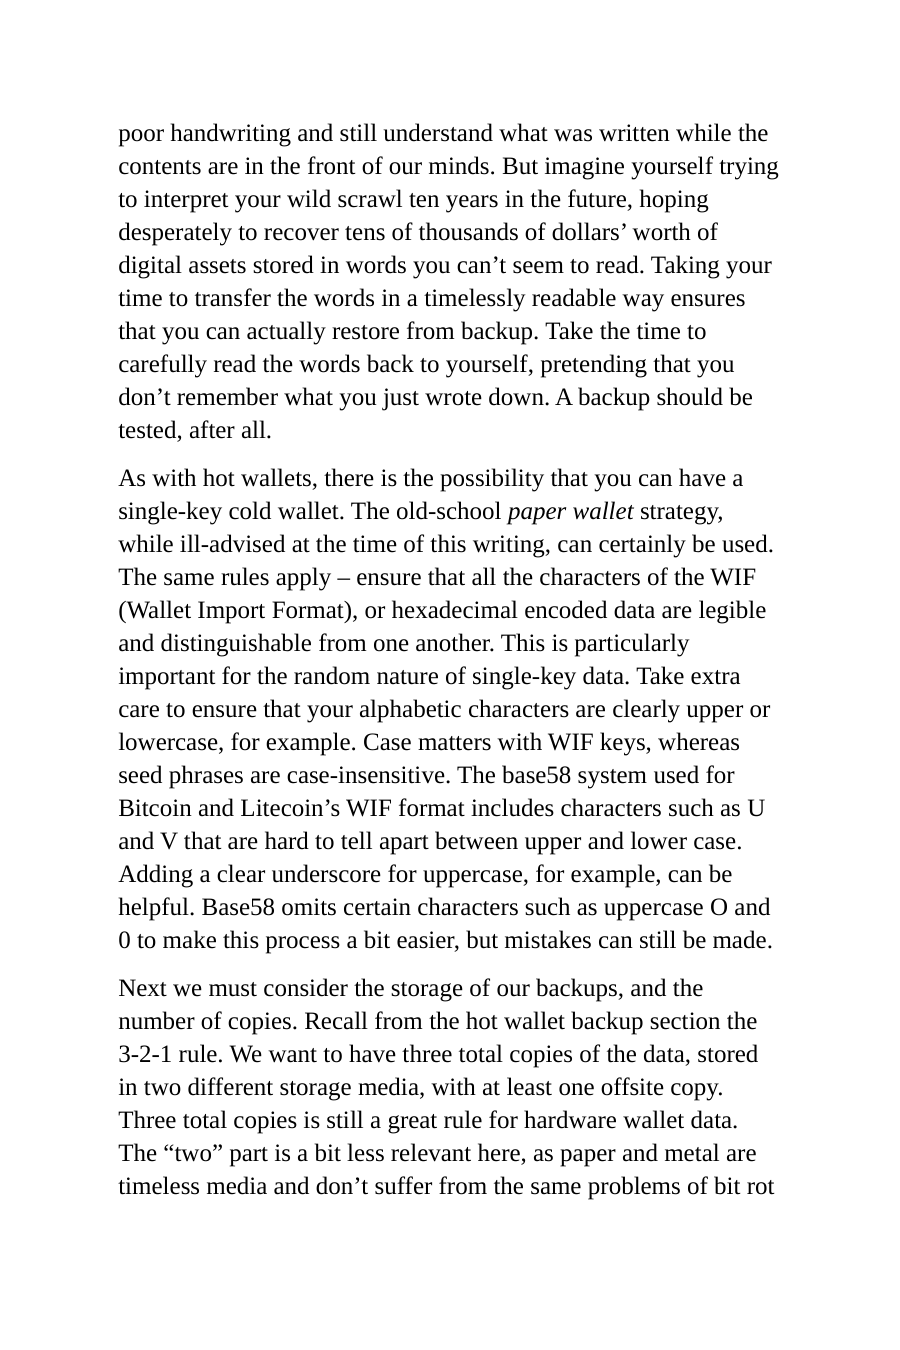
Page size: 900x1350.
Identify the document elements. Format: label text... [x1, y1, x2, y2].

text poor handwriting and still understand what was written while the contents are in the front of our minds. But imagine yourself trying to interpret your wild scrawl ten years in the future, hoping desperately to recover tens of thousands of dollars’ worth of digital assets stored in words you can’t seem to read. Taking your time to transfer the words in a timelessly readable way ensures that you can actually restore from backup. Take the time to carefully read the words back to yourself, pretending that you don’t remember what you just wrote down. A backup should be tested, after all. [118, 118, 782, 444]
text Next we must consider the storage of our backups, and the number of copies. Recall from the hot wallet backup section the 3-2-1 rule. We want to have three total copies of the data, stored in two different storage media, with at least one offsite copy. Three total copies is still a great rule for hardware wallet data. The “two” part is a bit less relevant here, as paper and metal are timeless media and don’t suffer from the same problems of bit rot [118, 973, 782, 1200]
text As with hot wallets, there is the possibility that you can have a single-key cold wallet. The old-school paper wallet strategy, while ill-advised at the time of this writing, can certainly be used. The same rules apply – ensure that all the characters of the WIF (Wallet Import Format), or hexadecimal encoded data are legible and distinguishable from one another. This is particularly important for the random nature of single-key data. Take extra care to ensure that your alphabetic characters are clearly upper or lowercase, for example. Case matters with WIF keys, whereas seed phrases are case-insensitive. The base58 system used for Bitcoin and Litecoin’s WIF format includes characters such as U and V that are hard to tell apart between upper and lower case. Adding a clear underscore for uppercase, for example, can be helpful. Base58 omits certain characters such as uppercase O and 0 to make this process a bit easier, but mistakes can still be made. [118, 463, 782, 954]
